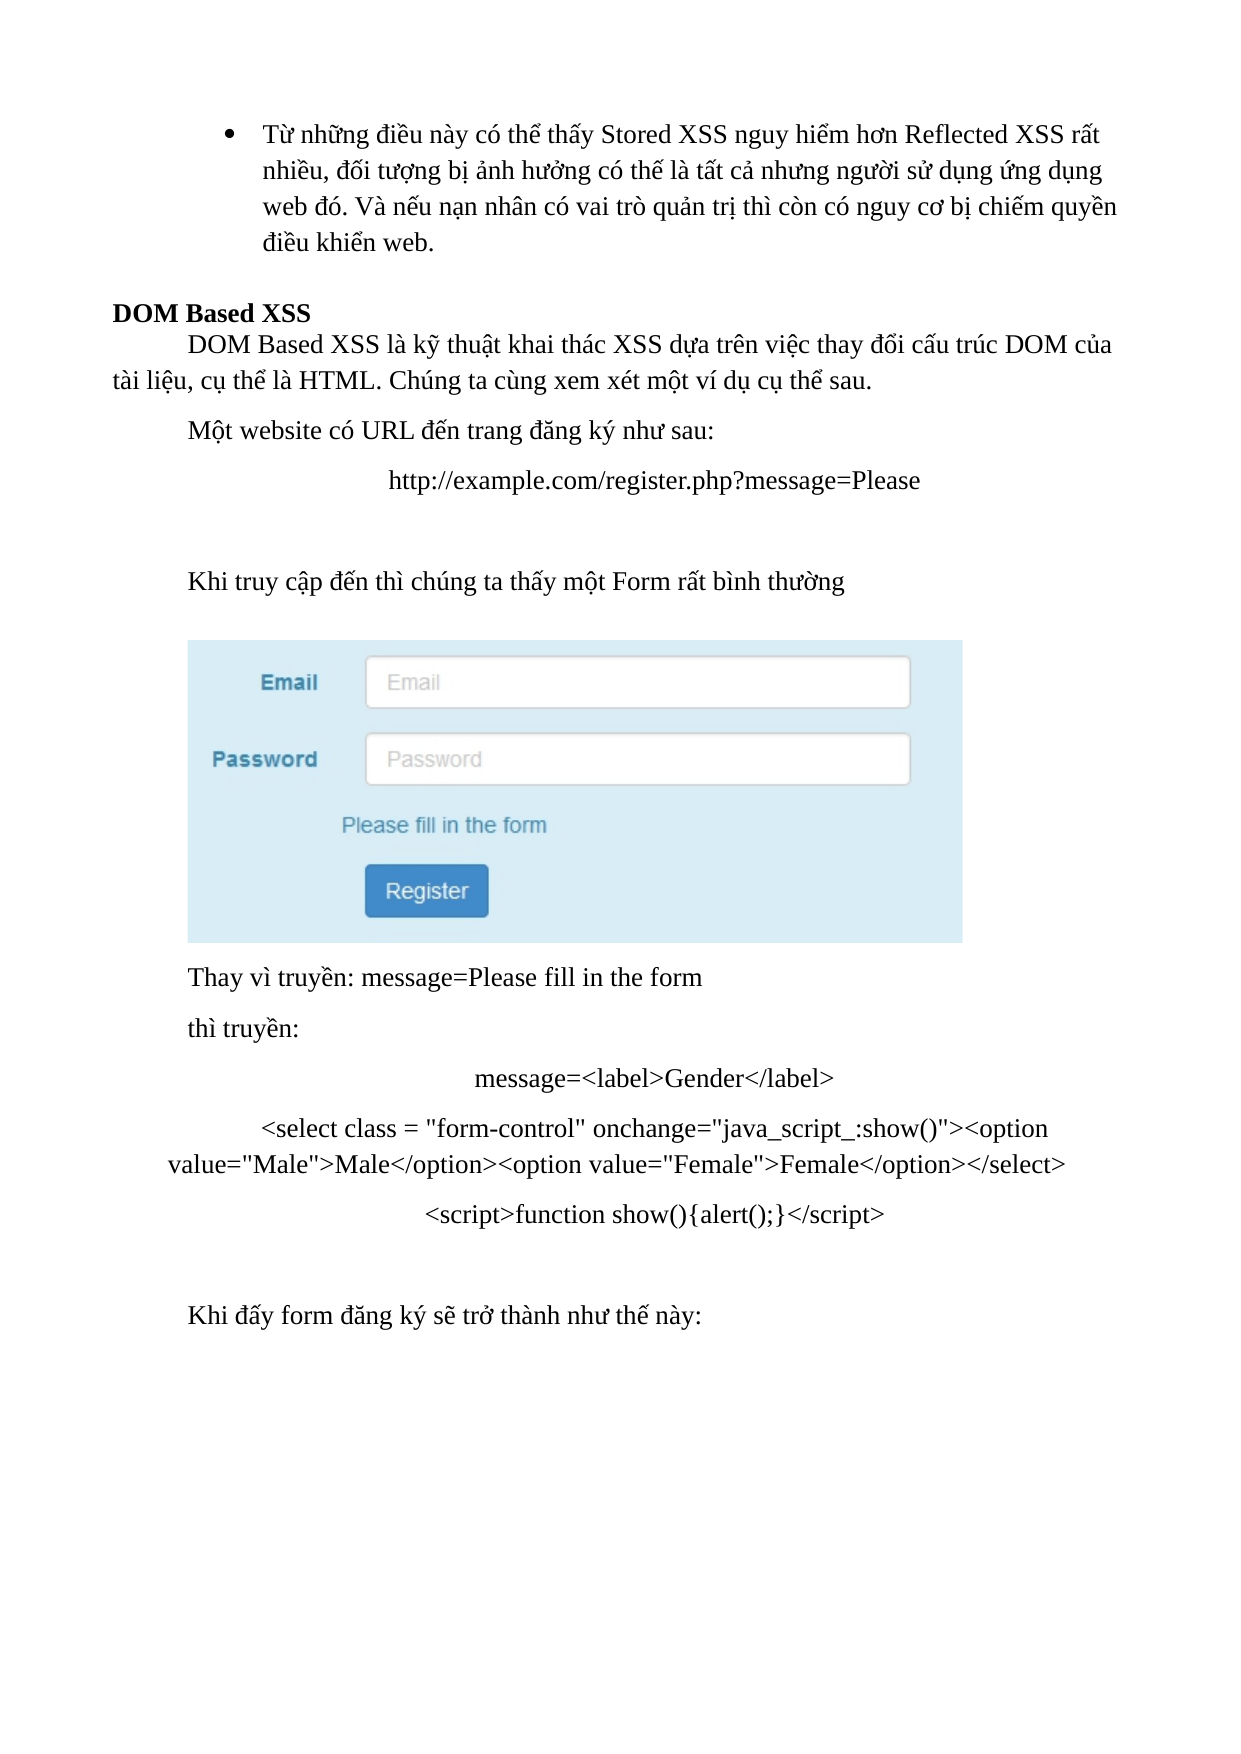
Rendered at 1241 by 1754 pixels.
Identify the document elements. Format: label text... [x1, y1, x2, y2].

text <script>function show(){alert();}</script> [112, 1198, 1122, 1229]
text Một website có URL đến trang đăng ký như sau: [112, 414, 1122, 445]
text Thay vì truyền: message=Please fill in the form [112, 961, 1122, 993]
text Khi đấy form đăng ký sẽ trở thành như thế này: [112, 1299, 1122, 1330]
text thì truyền: [112, 1012, 1122, 1043]
subtitle DOM Based XSS [112, 297, 1122, 328]
text Khi truy cập đến thì chúng ta thấy một Form rất bình thường [112, 565, 1122, 596]
list Từ những điều này có thể thấy Stored XSS nguy hiểm hơn Reflected XSS rất nhiều, đối tượng bị ảnh hưởng có thế là tất cả nhưng người sử dụng ứng dụng web đó. Và nếu nạn nhân có vai trò quản trị thì còn có nguy cơ bị chiếm quyền điều khiển web. [225, 118, 1122, 257]
text http://example.com/register.php?message=Please [112, 464, 1122, 496]
text DOM Based XSS là kỹ thuật khai thác XSS dựa trên việc thay đổi cấu trúc DOM của tài liệu, cụ thể là HTML. Chúng ta cùng xem xét một ví dụ cụ thể sau. [112, 328, 1122, 395]
text message=<label>Gender</label> [112, 1062, 1122, 1093]
text <select class = "form-control" onchange="java_script_:show()"><option value="Male">Male</option><option value="Female">Female</option></select> [112, 1112, 1122, 1179]
